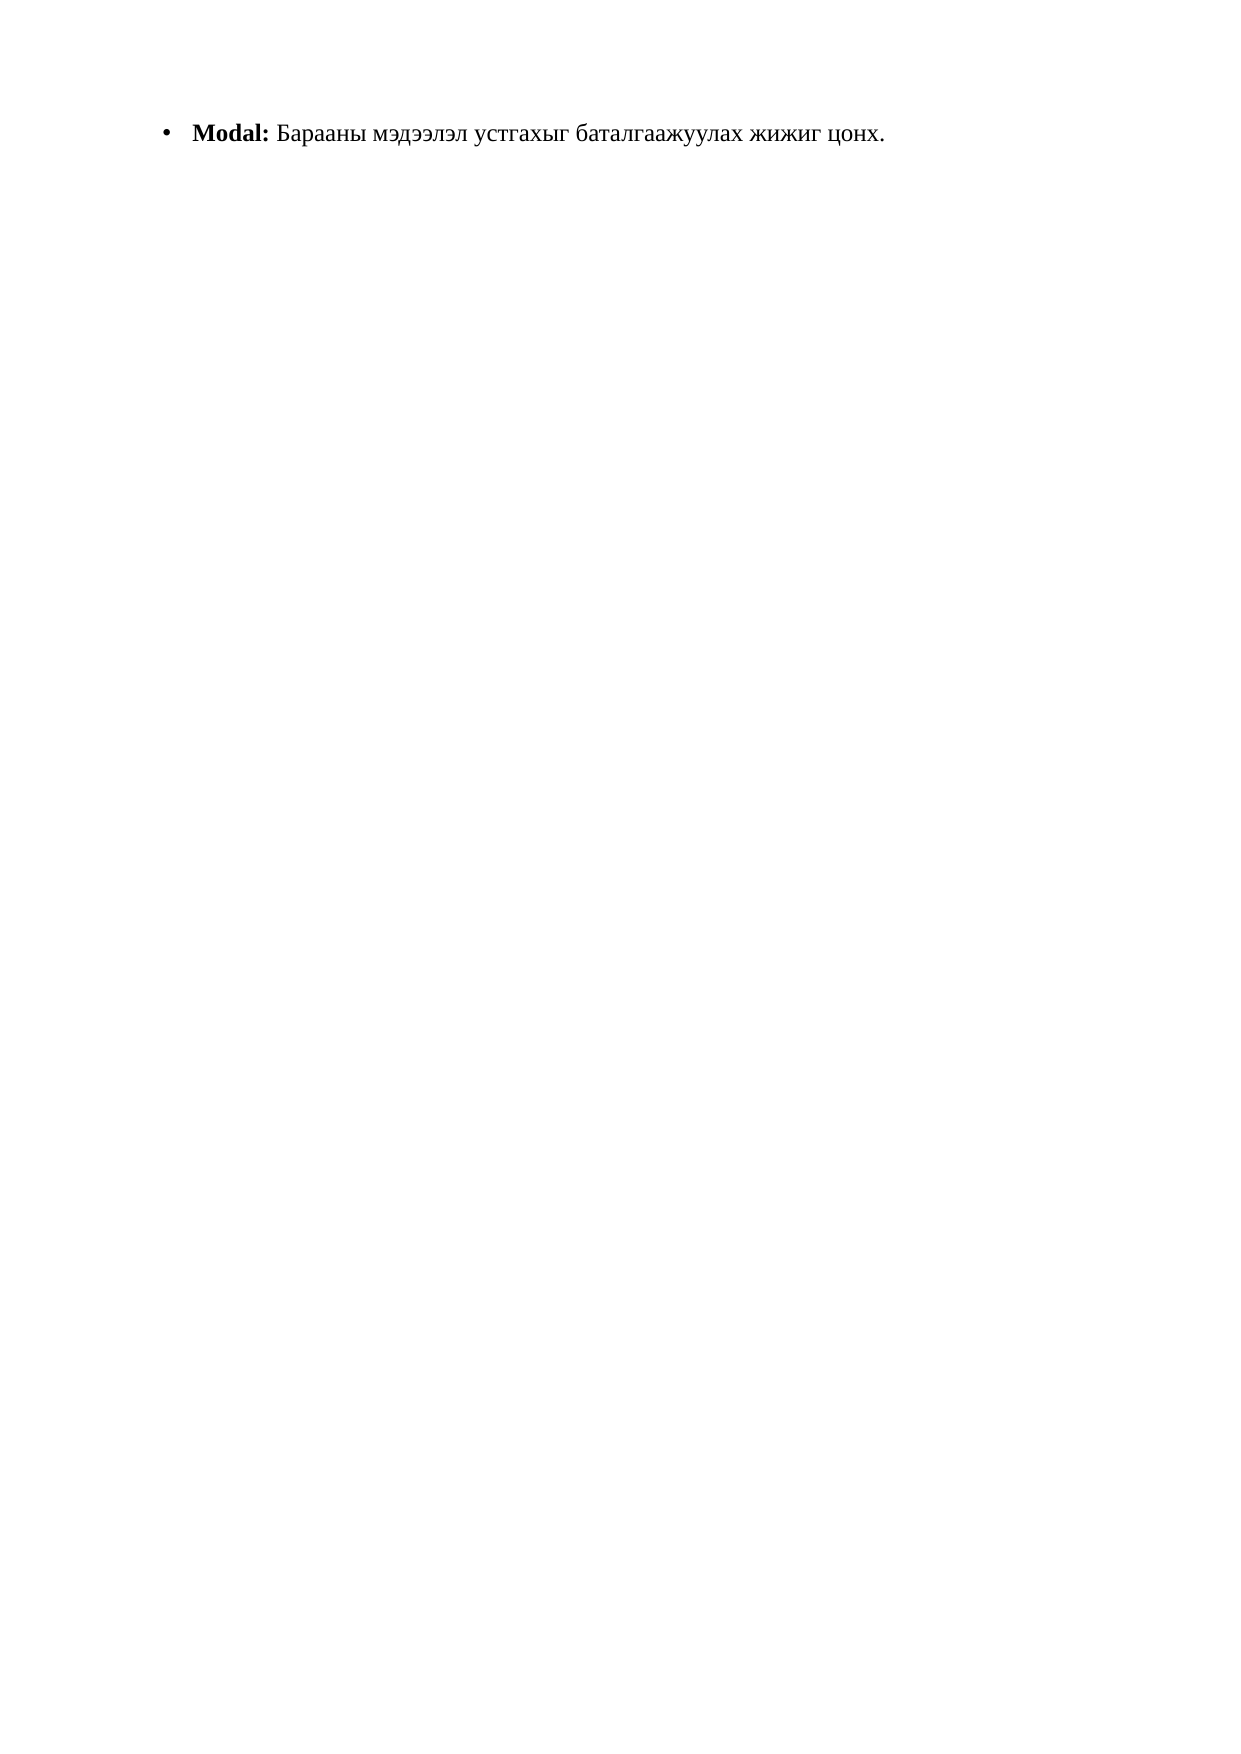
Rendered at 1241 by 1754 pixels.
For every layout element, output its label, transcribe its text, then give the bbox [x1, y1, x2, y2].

list Modal: Барааны мэдээлэл устгахыг баталгаажуулах жижиг цонх. [162, 118, 1122, 147]
